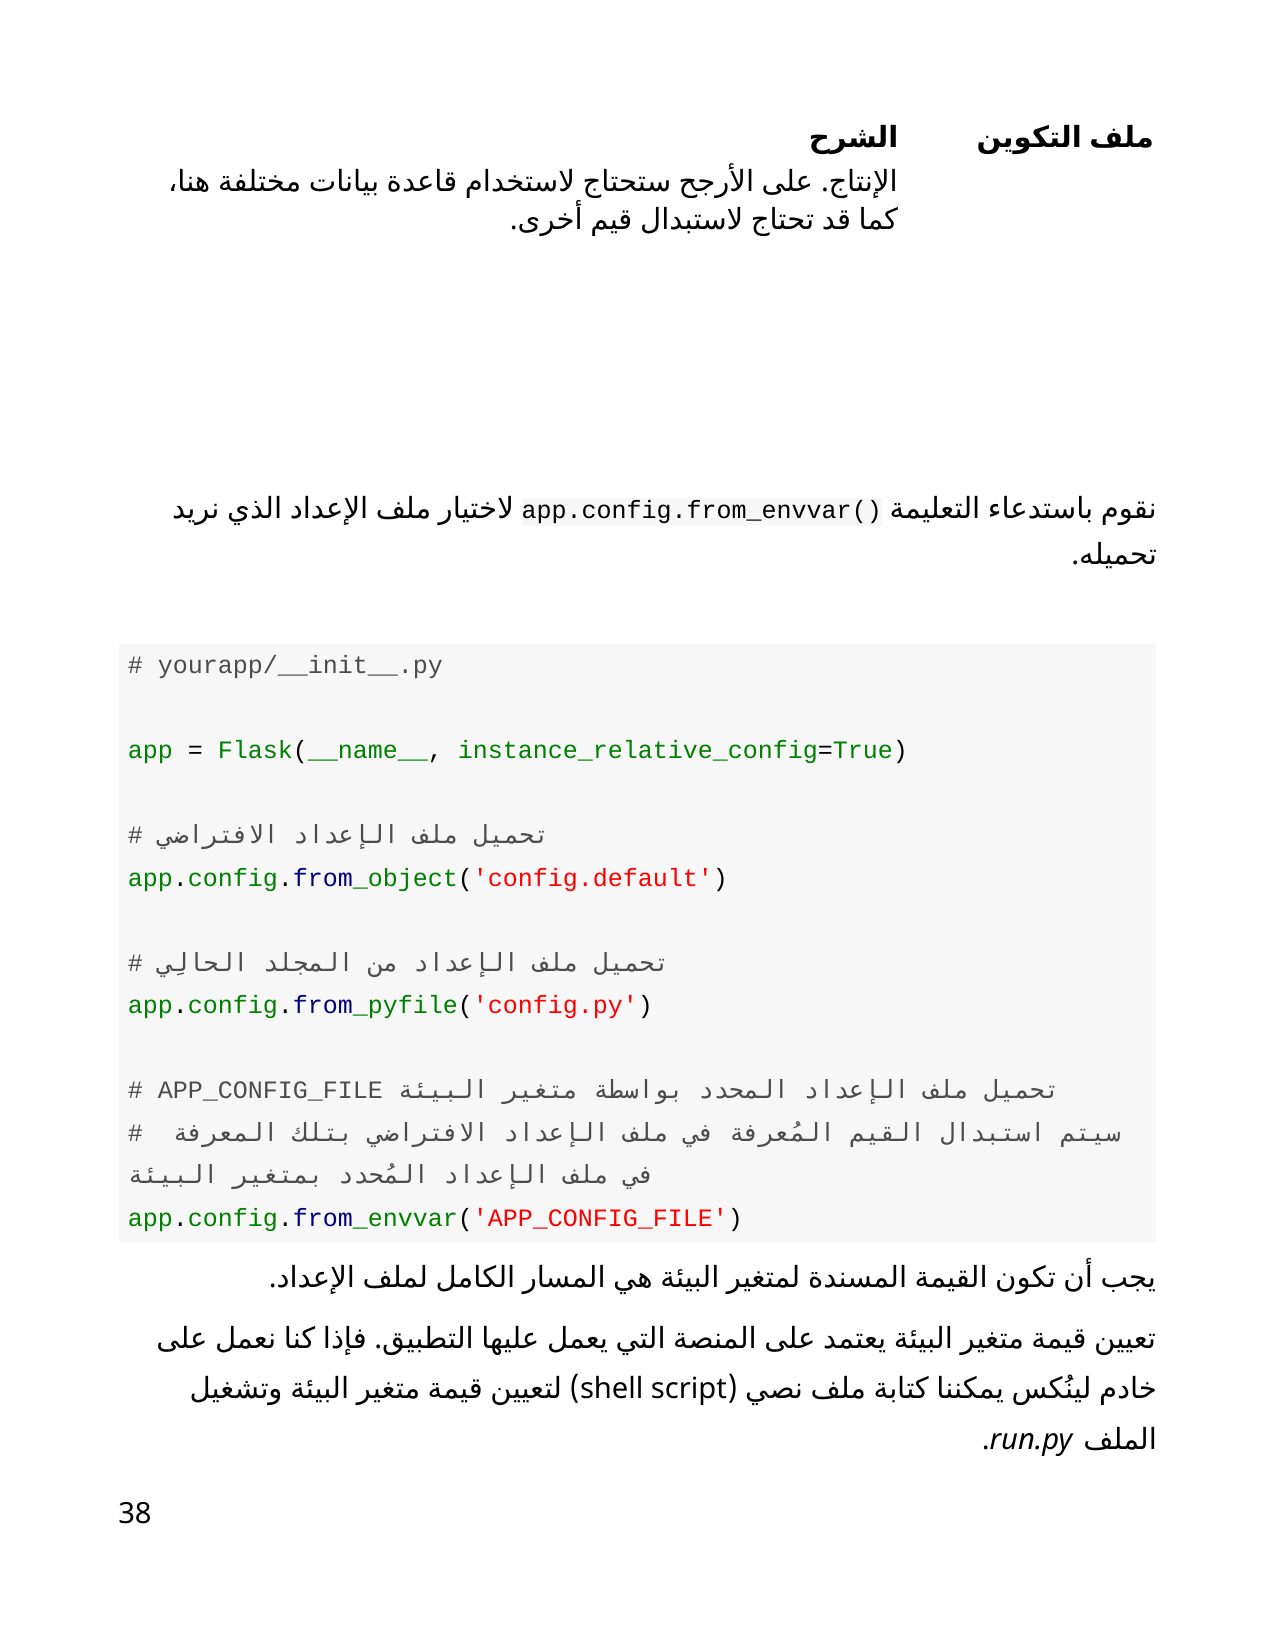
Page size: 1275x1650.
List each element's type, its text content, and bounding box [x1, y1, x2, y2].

text تعيين قيمة متغير البيئة يعتمد على المنصة التي يعمل عليها التطبيق. فإذا كنا نعمل على خادم لينُكس يمكننا كتابة ملف نصي (shell script) لتعيين قيمة متغير البيئة وتشغيل الملف run.py. [118, 1322, 1157, 1461]
table_header الشرح [118, 118, 901, 162]
text نقوم باستدعاء التعليمة ()app.config.from_envvar لاختيار ملف الإعداد الذي نريد تحميله. [118, 493, 1157, 576]
text app.config.from_envvar('APP_CONFIG_FILE') [128, 1205, 1147, 1233]
text يجب أن تكون القيمة المسندة لمتغير البيئة هي المسار الكامل لملف الإعداد. [118, 598, 1157, 1300]
text # تحميل ملف الإعداد من المجلد الحالِي [128, 950, 1147, 978]
table_header ملف التكوين [901, 118, 1157, 162]
text app.config.from_object('config.default') [128, 865, 1147, 893]
text # سيتم استبدال القيم المُعرفة في ملف الإعداد الافتراضي بتلك المعرفة في ملف الإعداد المُحدد بمتغير البيئة [128, 1120, 1147, 1191]
table_cell [901, 162, 1157, 244]
text # yourapp/__init__.py [128, 653, 1147, 681]
table_cell اعتماداً على عملية النشر، فقد تحتاج لخطوة تهيئة حيث تقوم باختبار التغييرات المجراة على تطبيقك على خادم يحاكي بيئة الإنتاج. على الأرجح ستحتاج لاستخدام قاعدة بيانات مختلفة هنا، كما قد تحتاج لاستبدال قيم أخرى. [118, 162, 901, 244]
text # APP_CONFIG_FILE تحميل ملف الإعداد المحدد بواسطة متغير البيئة [128, 1078, 1147, 1106]
text app = Flask(__name__, instance_relative_config=True) [128, 738, 1147, 766]
text # تحميل ملف الإعداد الافتراضي [128, 823, 1147, 851]
text app.config.from_pyfile('config.py') [128, 993, 1147, 1021]
